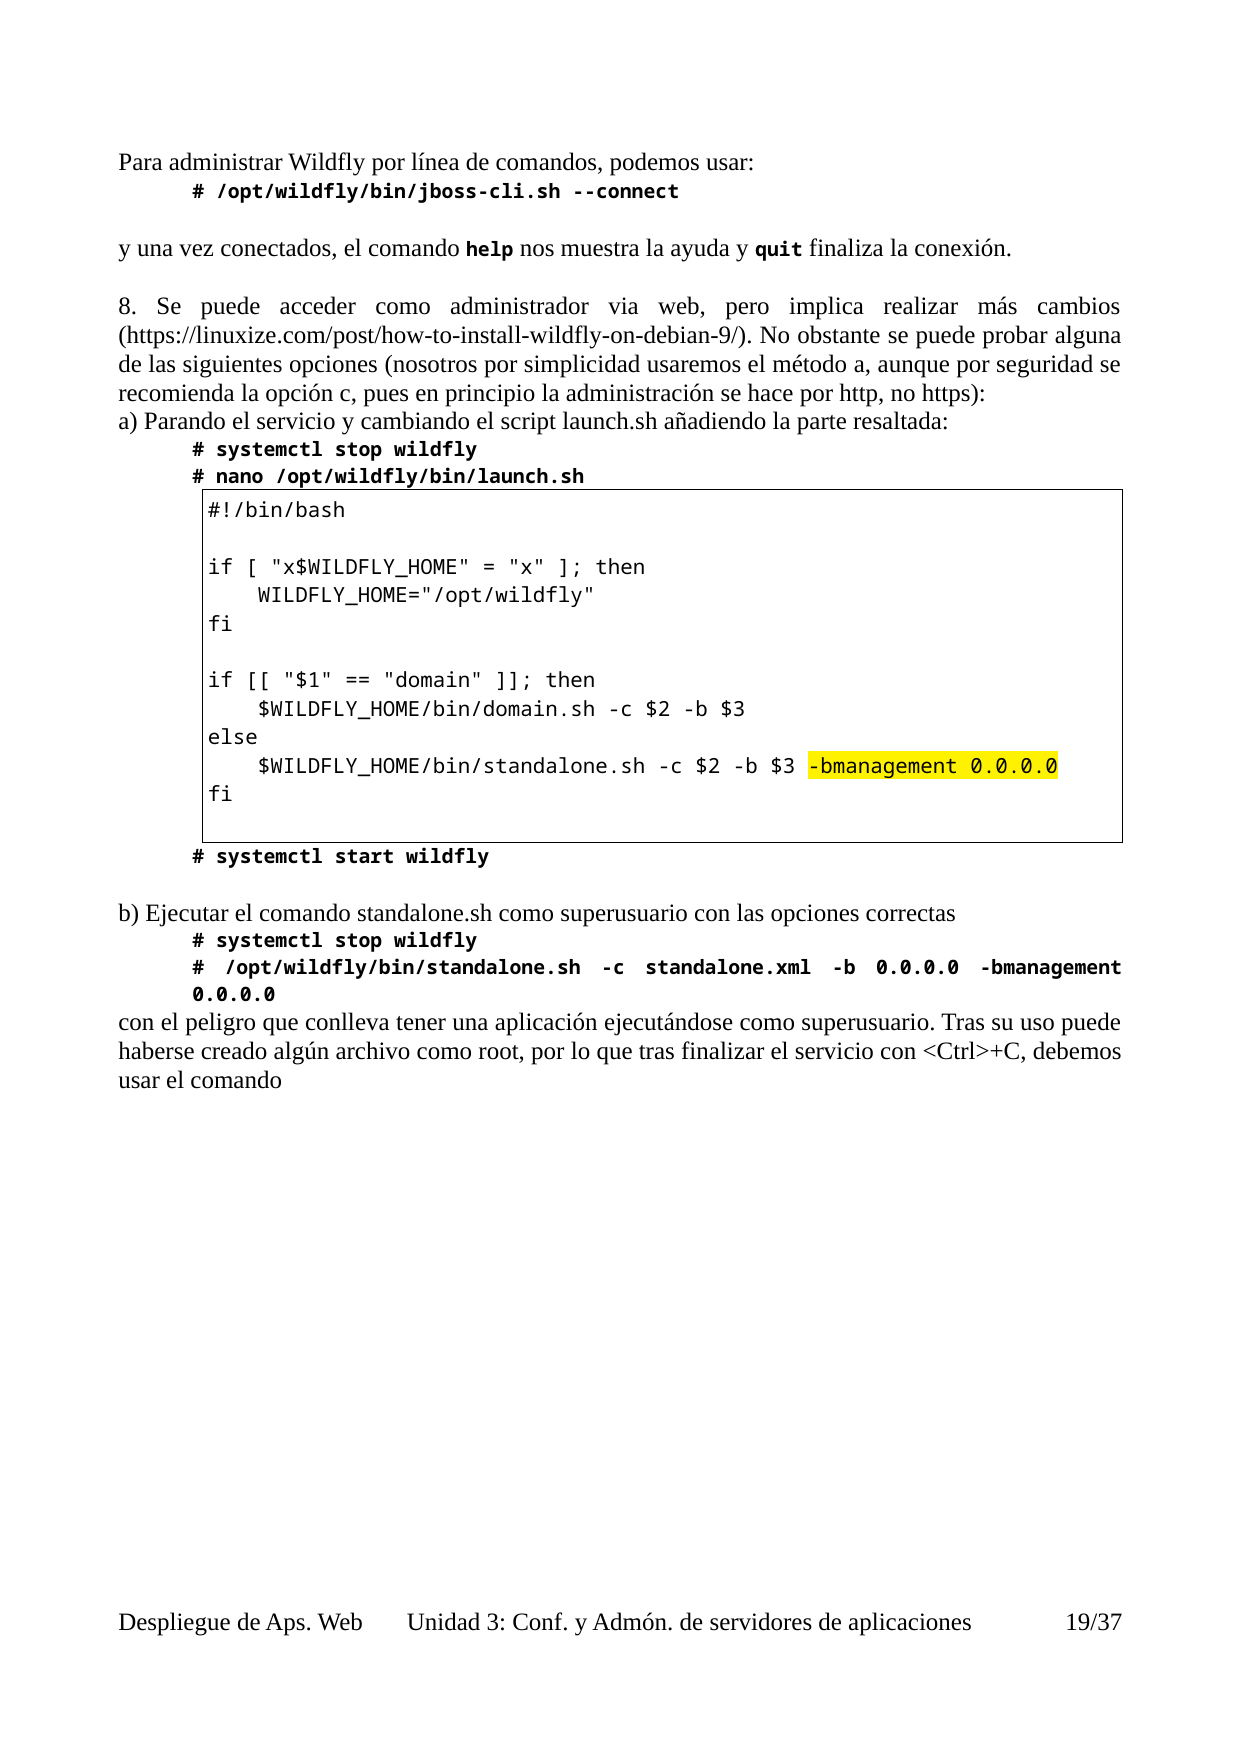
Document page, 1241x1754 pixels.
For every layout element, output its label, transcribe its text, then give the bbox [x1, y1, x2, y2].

text # systemctl stop wildfly [192, 435, 1122, 462]
text 8. Se puede acceder como administrador via web, pero implica realizar más cambios (https://linuxize.com/post/how-to-install-wildfly-on-debian-9/). No obstante se puede probar alguna de las siguientes opciones (nosotros por simplicidad usaremos el método a, aunque por seguridad se recomienda la opción c, pues en principio la administración se hace por http, no https): [118, 291, 1122, 406]
text # /opt/wildfly/bin/jboss-cli.sh --connect [118, 176, 1122, 205]
text # systemctl stop wildfly [192, 927, 1122, 953]
text # nano /opt/wildfly/bin/launch.sh [192, 462, 1122, 489]
text Para administrar Wildfly por línea de comandos, podemos usar: [118, 147, 1122, 176]
text con el peligro que conlleva tener una aplicación ejecutándose como superusuario. Tras su uso puede haberse creado algún archivo como root, por lo que tras finalizar el servicio con <Ctrl>+C, debemos usar el comando [118, 1007, 1122, 1094]
text y una vez conectados, el comando help nos muestra la ayuda y quit finaliza la conexión. [118, 233, 1122, 263]
text # /opt/wildfly/bin/standalone.sh -c standalone.xml -b 0.0.0.0 -bmanagement 0.0.0.0 [192, 953, 1122, 1007]
table_header #!/bin/bash if [ "x$WILDFLY_HOME" = "x" ]; then WILDFLY_HOME="/opt/wildfly" fi if [[ "$1" == "domain" ]]; then $WILDFLY_HOME/bin/domain.sh -c $2 -b $3 else $WILDFLY_HOME/bin/standalone.sh -c $2 -b $3 -bmanagement 0.0.0.0 fi [203, 490, 1122, 842]
text # systemctl start wildfly [192, 842, 1122, 869]
text b) Ejecutar el comando standalone.sh como superusuario con las opciones correctas [118, 898, 1122, 927]
text a) Parando el servicio y cambiando el script launch.sh añadiendo la parte resaltada: [118, 406, 1122, 435]
